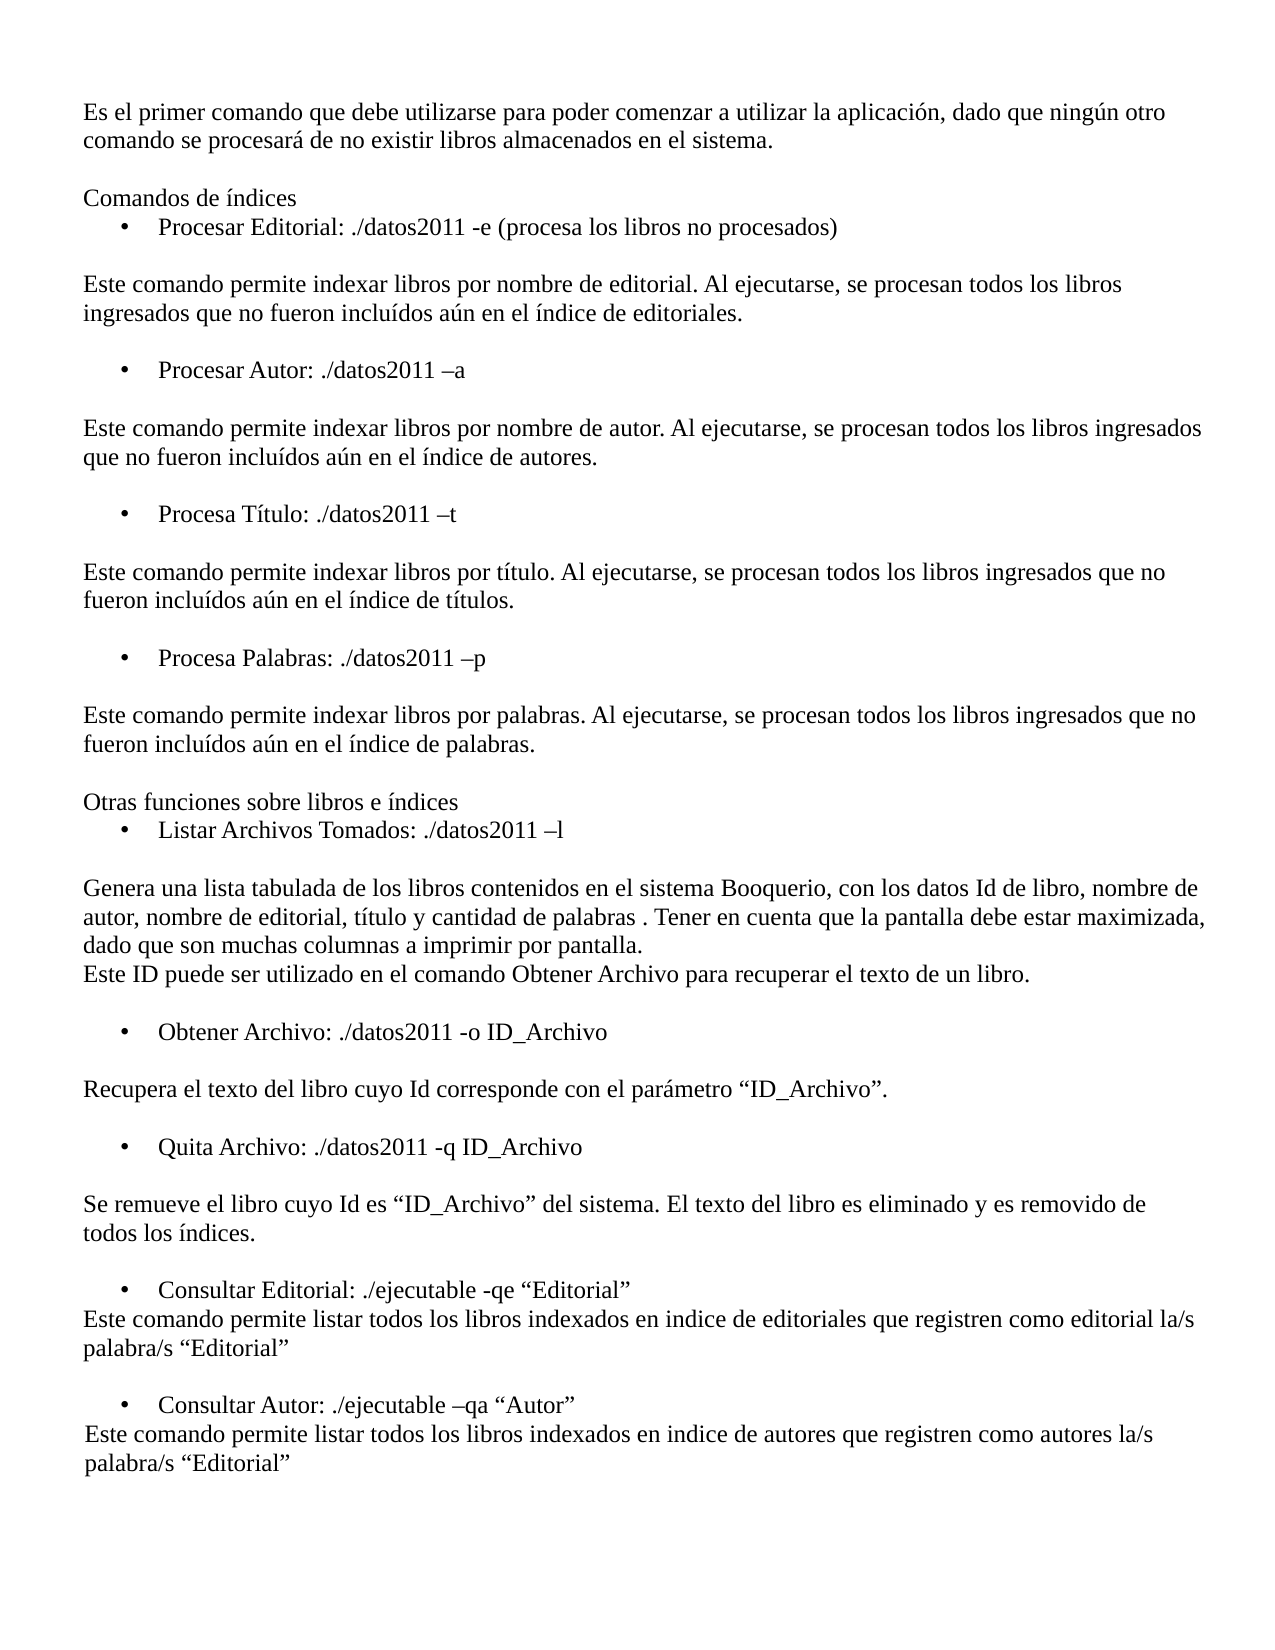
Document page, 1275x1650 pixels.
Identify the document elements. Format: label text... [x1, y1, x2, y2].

list Consultar Editorial: ./ejecutable -qe “Editorial” [120, 1276, 1206, 1304]
text Genera una lista tabulada de los libros contenidos en el sistema Booquerio, con los datos Id de libro, nombre de autor, nombre de editorial, título y cantidad de palabras . Tener en cuenta que la pantalla debe estar maximizada, dado que son muchas columnas a imprimir por pantalla. [83, 873, 1206, 959]
text Se remueve el libro cuyo Id es “ID_Archivo” del sistema. El texto del libro es eliminado y es removido de todos los índices. [83, 1189, 1206, 1247]
list Este comando permite listar todos los libros indexados en indice de autores que registren como autores la/s palabra/s “Editorial” [47, 1419, 1206, 1477]
text Este comando permite indexar libros por nombre de autor. Al ejecutarse, se procesan todos los libros ingresados que no fueron incluídos aún en el índice de autores. [83, 413, 1206, 471]
list Listar Archivos Tomados: ./datos2011 –l [120, 816, 1206, 844]
text Es el primer comando que debe utilizarse para poder comenzar a utilizar la aplicación, dado que ningún otro comando se procesará de no existir libros almacenados en el sistema. [83, 97, 1206, 154]
text Este comando permite indexar libros por título. Al ejecutarse, se procesan todos los libros ingresados que no fueron incluídos aún en el índice de títulos. [83, 557, 1206, 614]
list Procesa Palabras: ./datos2011 –p [120, 643, 1206, 672]
text Este comando permite indexar libros por nombre de editorial. Al ejecutarse, se procesan todos los libros ingresados que no fueron incluídos aún en el índice de editoriales. [83, 269, 1206, 327]
text Este ID puede ser utilizado en el comando Obtener Archivo para recuperar el texto de un libro. [83, 959, 1206, 988]
list Procesar Autor: ./datos2011 –a [120, 356, 1206, 384]
list Procesa Título: ./datos2011 –t [120, 499, 1206, 528]
text Este comando permite listar todos los libros indexados en indice de editoriales que registren como editorial la/s palabra/s “Editorial” [83, 1304, 1206, 1362]
text Este comando permite indexar libros por palabras. Al ejecutarse, se procesan todos los libros ingresados que no fueron incluídos aún en el índice de palabras. [83, 701, 1206, 758]
list Consultar Autor: ./ejecutable –qa “Autor” [120, 1391, 1206, 1419]
list Quita Archivo: ./datos2011 -q ID_Archivo [120, 1132, 1206, 1161]
text Otras funciones sobre libros e índices [83, 787, 1206, 816]
list Procesar Editorial: ./datos2011 -e (procesa los libros no procesados) [120, 212, 1206, 241]
text Recupera el texto del libro cuyo Id corresponde con el parámetro “ID_Archivo”. [83, 1074, 1206, 1103]
text Comandos de índices [83, 183, 1206, 212]
list Obtener Archivo: ./datos2011 -o ID_Archivo [120, 1017, 1206, 1046]
